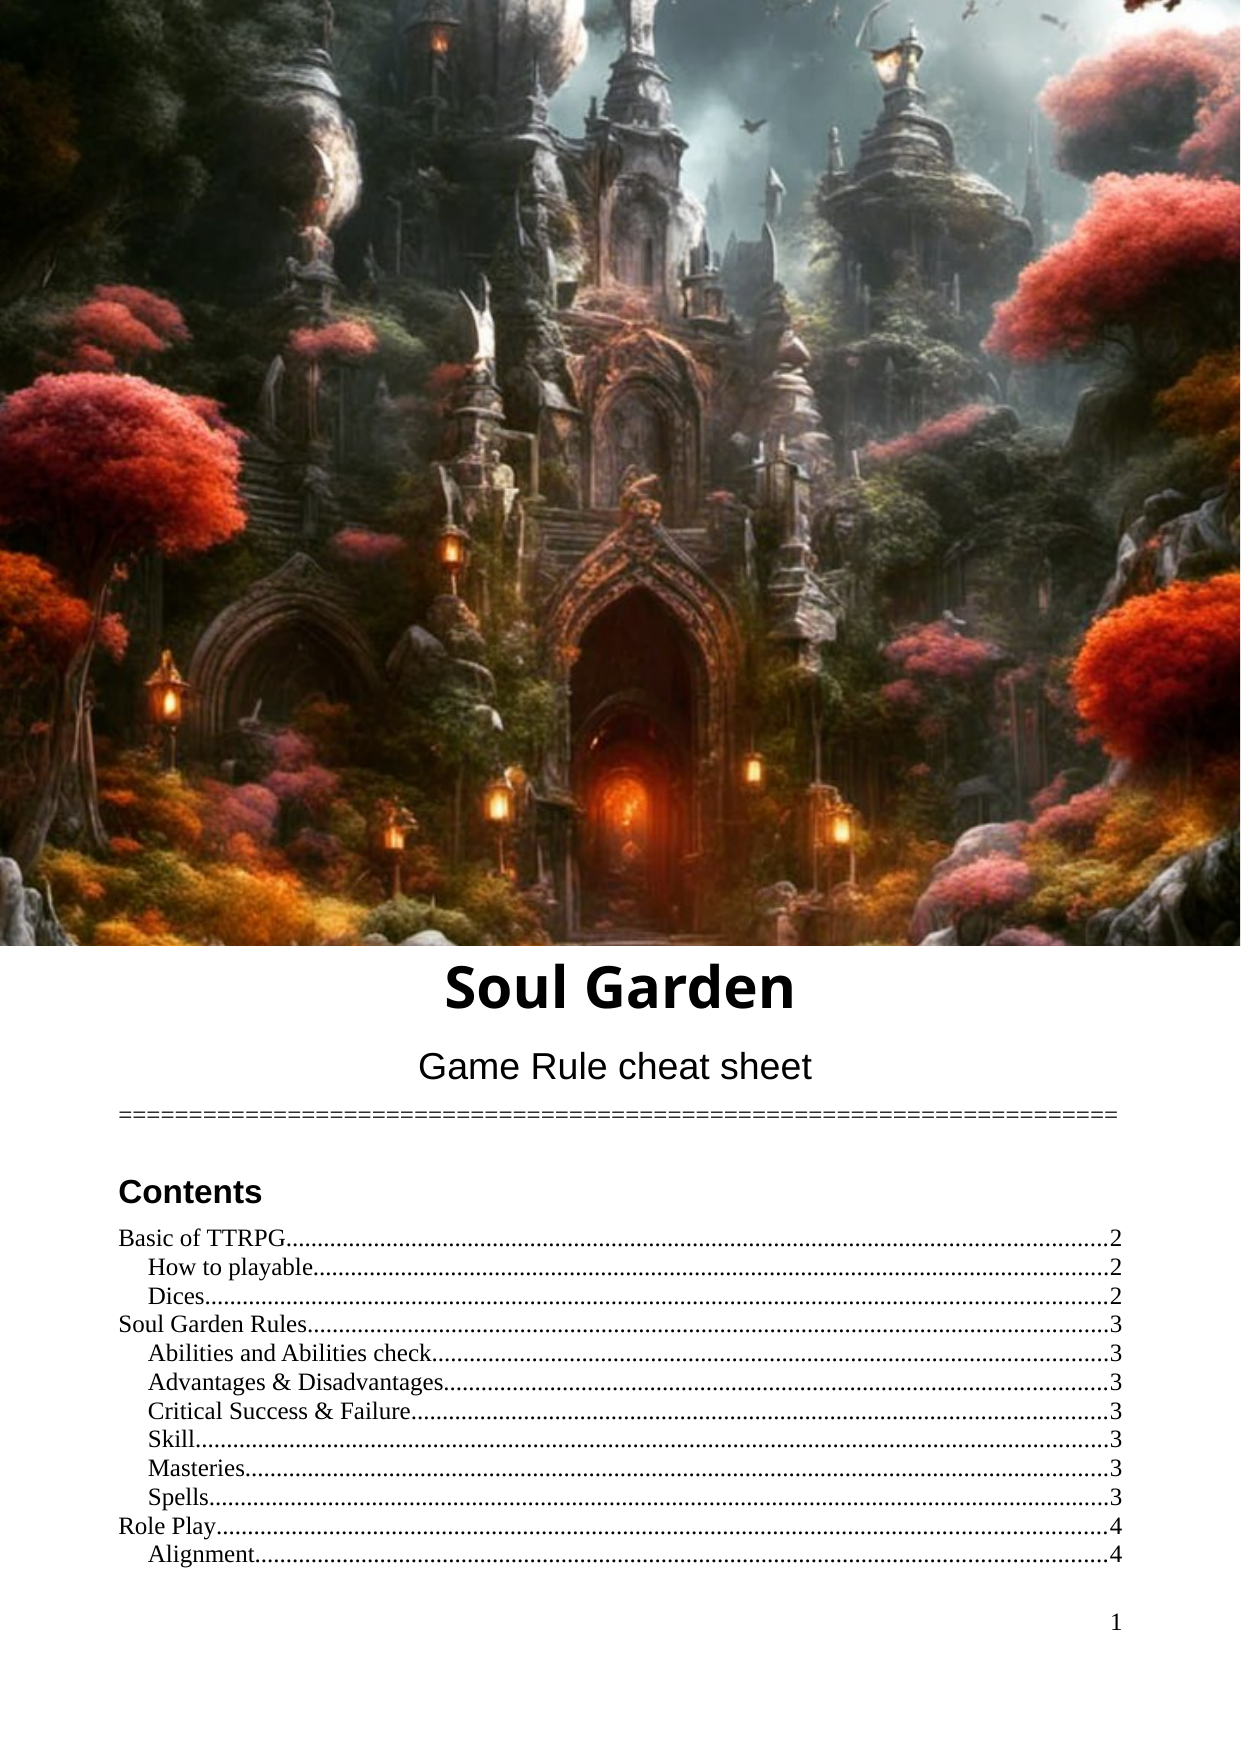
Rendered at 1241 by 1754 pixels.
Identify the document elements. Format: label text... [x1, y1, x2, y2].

text Alignment 4 [148, 1539, 1122, 1568]
text Skill 3 [148, 1424, 1122, 1453]
picture [0, 0, 1241, 946]
text Basic of TTRPG 2 [118, 1223, 1122, 1252]
text Spells 3 [148, 1482, 1122, 1511]
text Soul Garden [118, 946, 1122, 1025]
text Dices 2 [148, 1281, 1122, 1309]
subtitle Game Rule cheat sheet [118, 1044, 1122, 1087]
text Soul Garden Rules 3 [118, 1309, 1122, 1338]
text Abilities and Abilities check 3 [148, 1338, 1122, 1367]
text Masteries 3 [148, 1453, 1122, 1482]
text How to playable 2 [148, 1252, 1122, 1281]
subtitle Contents [118, 1172, 1122, 1211]
text Critical Success & Failure 3 [148, 1396, 1122, 1424]
text Role Play 4 [118, 1511, 1122, 1539]
text Advantages & Disadvantages 3 [148, 1367, 1122, 1396]
text ======================================================================= [118, 1100, 1122, 1128]
